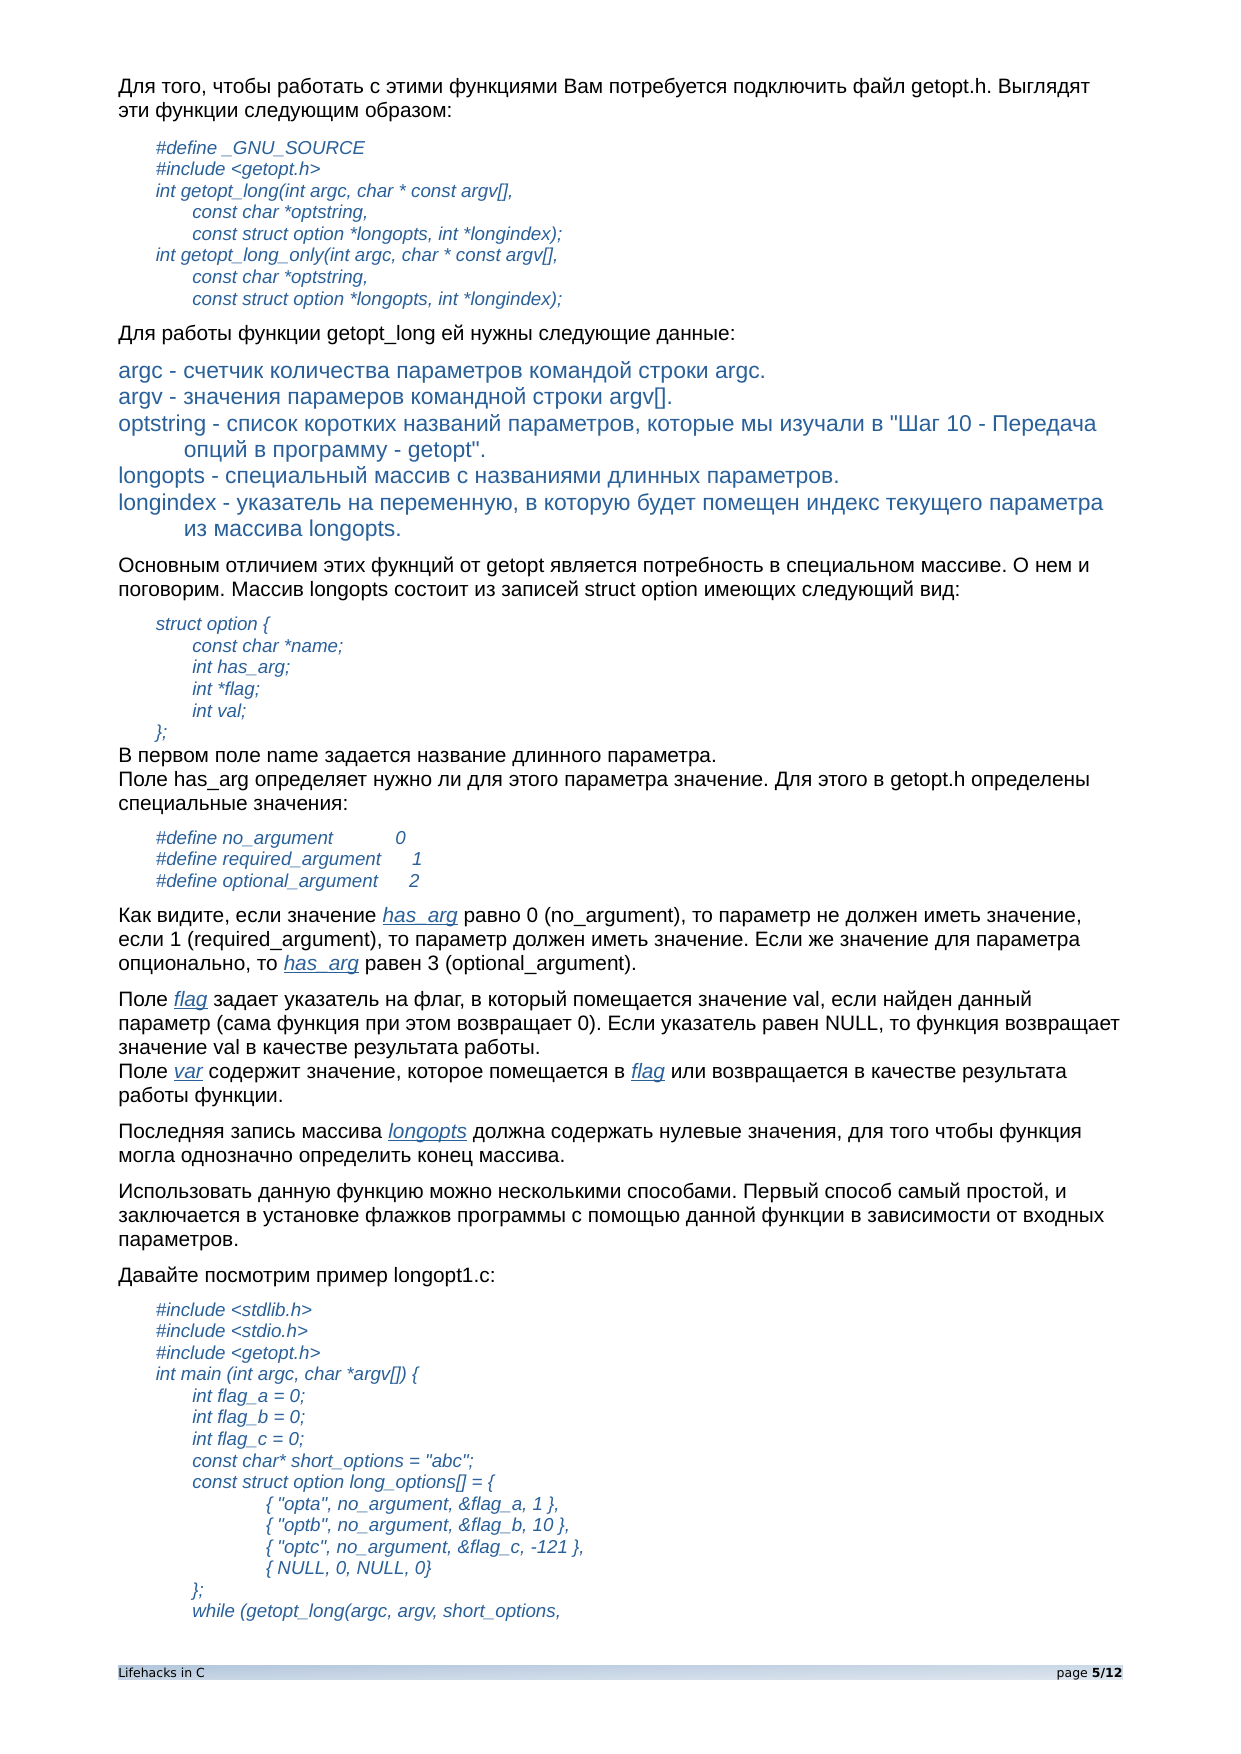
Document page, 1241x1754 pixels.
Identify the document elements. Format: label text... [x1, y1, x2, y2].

text В первом поле name задается название длинного параметра. [118, 743, 1122, 767]
text int main (int argc, char *argv[]) { [118, 1363, 1122, 1385]
text int getopt_long(int argc, char * const argv[], [118, 179, 1122, 201]
text Использовать данную функцию можно несколькими способами. Первый способ самый простой, и заключается в установке флажков программы с помощью данной функции в зависимости от входных параметров. [118, 1179, 1122, 1251]
text const char *optstring, [118, 266, 1122, 287]
text int flag_b = 0; [118, 1406, 1122, 1428]
text argc - счетчик количества параметров командой строки argc. [118, 357, 1122, 383]
text const char *name; [118, 635, 1122, 656]
text { "optb", no_argument, &flag_b, 10 }, [118, 1514, 1122, 1536]
text int has_arg; [118, 656, 1122, 678]
text int getopt_long_only(int argc, char * const argv[], [118, 244, 1122, 266]
text int flag_c = 0; [118, 1428, 1122, 1449]
text Последняя запись массива longopts должна содержать нулевые значения, для того чтобы функция могла однозначно определить конец массива. [118, 1119, 1122, 1167]
text int *flag; [118, 678, 1122, 699]
text const struct option *longopts, int *longindex); [118, 287, 1122, 309]
text longopts - специальный массив с названиями длинных параметров. [118, 462, 1122, 489]
text const char *optstring, [118, 201, 1122, 223]
text Для работы функции getopt_long ей нужны следующие данные: [118, 321, 1122, 345]
text { NULL, 0, NULL, 0} [118, 1557, 1122, 1579]
text Давайте посмотрим пример longopt1.c: [118, 1262, 1122, 1286]
text Основным отличием этих фукнций от getopt является потребность в специальном массиве. О нем и поговорим. Массив longopts состоит из записей struct option имеющих следующий вид: [118, 553, 1122, 601]
text { "opta", no_argument, &flag_a, 1 }, [118, 1492, 1122, 1514]
text Поле has_arg определяет нужно ли для этого параметра значение. Для этого в getopt.h определены специальные значения: [118, 767, 1122, 814]
text #include <getopt.h> [118, 1342, 1122, 1363]
text const char* short_options = "abc"; [118, 1449, 1122, 1471]
text #define no_argument 0 [118, 826, 1122, 848]
text }; [118, 1579, 1122, 1600]
text const struct option *longopts, int *longindex); [118, 223, 1122, 244]
text Для того, чтобы работать с этими функциями Вам потребуется подключить файл getopt.h. Выглядят эти функции следующим образом: [118, 73, 1122, 121]
text #define optional_argument 2 [118, 869, 1122, 891]
text { "optc", no_argument, &flag_c, -121 }, [118, 1536, 1122, 1557]
text #define _GNU_SOURCE [118, 136, 1122, 158]
text #define required_argument 1 [118, 848, 1122, 869]
text Поле flag задает указатель на флаг, в который помещается значение val, если найден данный параметр (сама функция при этом возвращает 0). Если указатель равен NULL, то функция возвращает значение val в качестве результата работы. [118, 987, 1122, 1059]
text Как видите, если значение has_arg равно 0 (no_argument), то параметр не должен иметь значение, если 1 (required_argument), то параметр должен иметь значение. Если же значение для параметра опционально, то has_arg равен 3 (optional_argument). [118, 903, 1122, 975]
text int val; [118, 699, 1122, 721]
text const struct option long_options[] = { [118, 1471, 1122, 1492]
text longindex - указатель на переменную, в которую будет помещен индекс текущего параметра из массива longopts. [118, 489, 1122, 541]
text #include <stdlib.h> [118, 1298, 1122, 1320]
text while (getopt_long(argc, argv, short_options, [118, 1600, 1122, 1622]
text int flag_a = 0; [118, 1385, 1122, 1406]
text struct option { [118, 613, 1122, 635]
text optstring - список коротких названий параметров, которые мы изучали в "Шаг 10 - Передача опций в программу - getopt". [118, 409, 1122, 462]
text argv - значения парамеров командной строки argv[]. [118, 383, 1122, 409]
text Поле var содержит значение, которое помещается в flag или возвращается в качестве результата работы функции. [118, 1059, 1122, 1107]
text #include <getopt.h> [118, 158, 1122, 179]
text #include <stdio.h> [118, 1320, 1122, 1342]
text }; [118, 721, 1122, 743]
